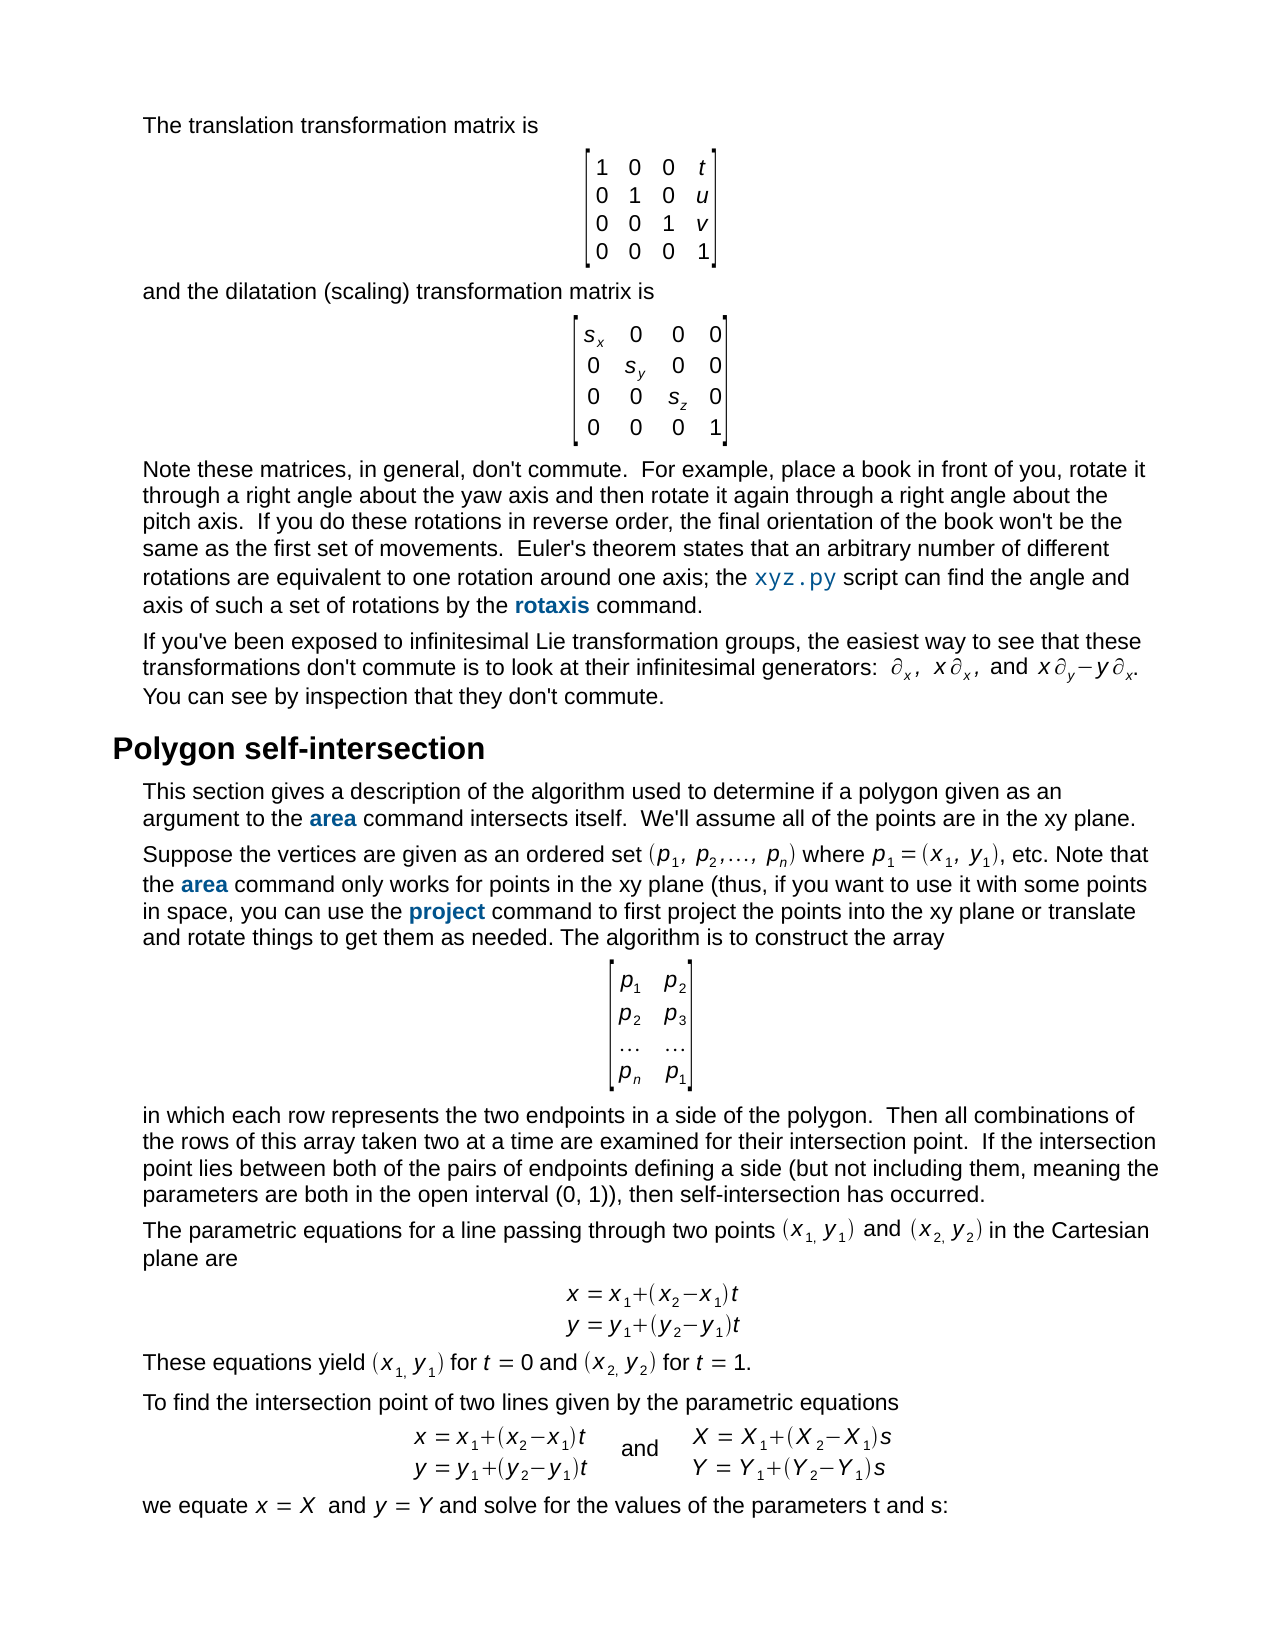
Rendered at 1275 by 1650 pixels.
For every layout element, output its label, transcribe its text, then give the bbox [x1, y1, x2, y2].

subtitle Polygon self-intersection [112, 730, 1162, 766]
text To find the intersection point of two lines given by the parametric equations [142, 1388, 1162, 1415]
text This section gives a description of the algorithm used to determine if a polygon given as an argument to the area command intersects itself. We'll assume all of the points are in the xy plane. [142, 778, 1162, 831]
text and the dilatation (scaling) transformation matrix is [142, 278, 1162, 304]
text The parametric equations for a line passing through two points in the Cartesian plane are [142, 1216, 1162, 1272]
text The translation transformation matrix is [142, 112, 1162, 139]
text in which each row represents the two endpoints in a side of the polygon. Then all combinations of the rows of this array taken two at a time are examined for their intersection point. If the intersection point lies between both of the pairs of endpoints defining a side (but not including them, meaning the parameters are both in the open interval (0, 1)), then self-intersection has occurred. [142, 1102, 1162, 1207]
text These equations yield for and for . [142, 1349, 1162, 1379]
text Suppose the vertices are given as an ordered set where , etc. Note that the area command only works for points in the xy plane (thus, if you want to use it with some points in space, you can use the project command to first project the points into the xy plane or translate and rotate things to get them as needed. The algorithm is to construct the array [142, 840, 1162, 950]
text Note these matrices, in general, don't commute. For example, place a book in front of you, rotate it through a right angle about the yaw axis and then rotate it again through a right angle about the pitch axis. If you do these rotations in reverse order, the final orientation of the book won't be the same as the first set of movements. Euler's theorem states that an arbitrary number of different rotations are equivalent to one rotation around one axis; the xyz.py script can find the angle and axis of such a set of rotations by the rotaxis command. [142, 456, 1162, 619]
text If you've been exposed to infinitesimal Lie transformation groups, the easiest way to see that these transformations don't commute is to look at their infinitesimal generators: . You can see by inspection that they don't commute. [142, 628, 1162, 709]
text we equate and solve for the values of the parameters t and s: [142, 1492, 1162, 1518]
